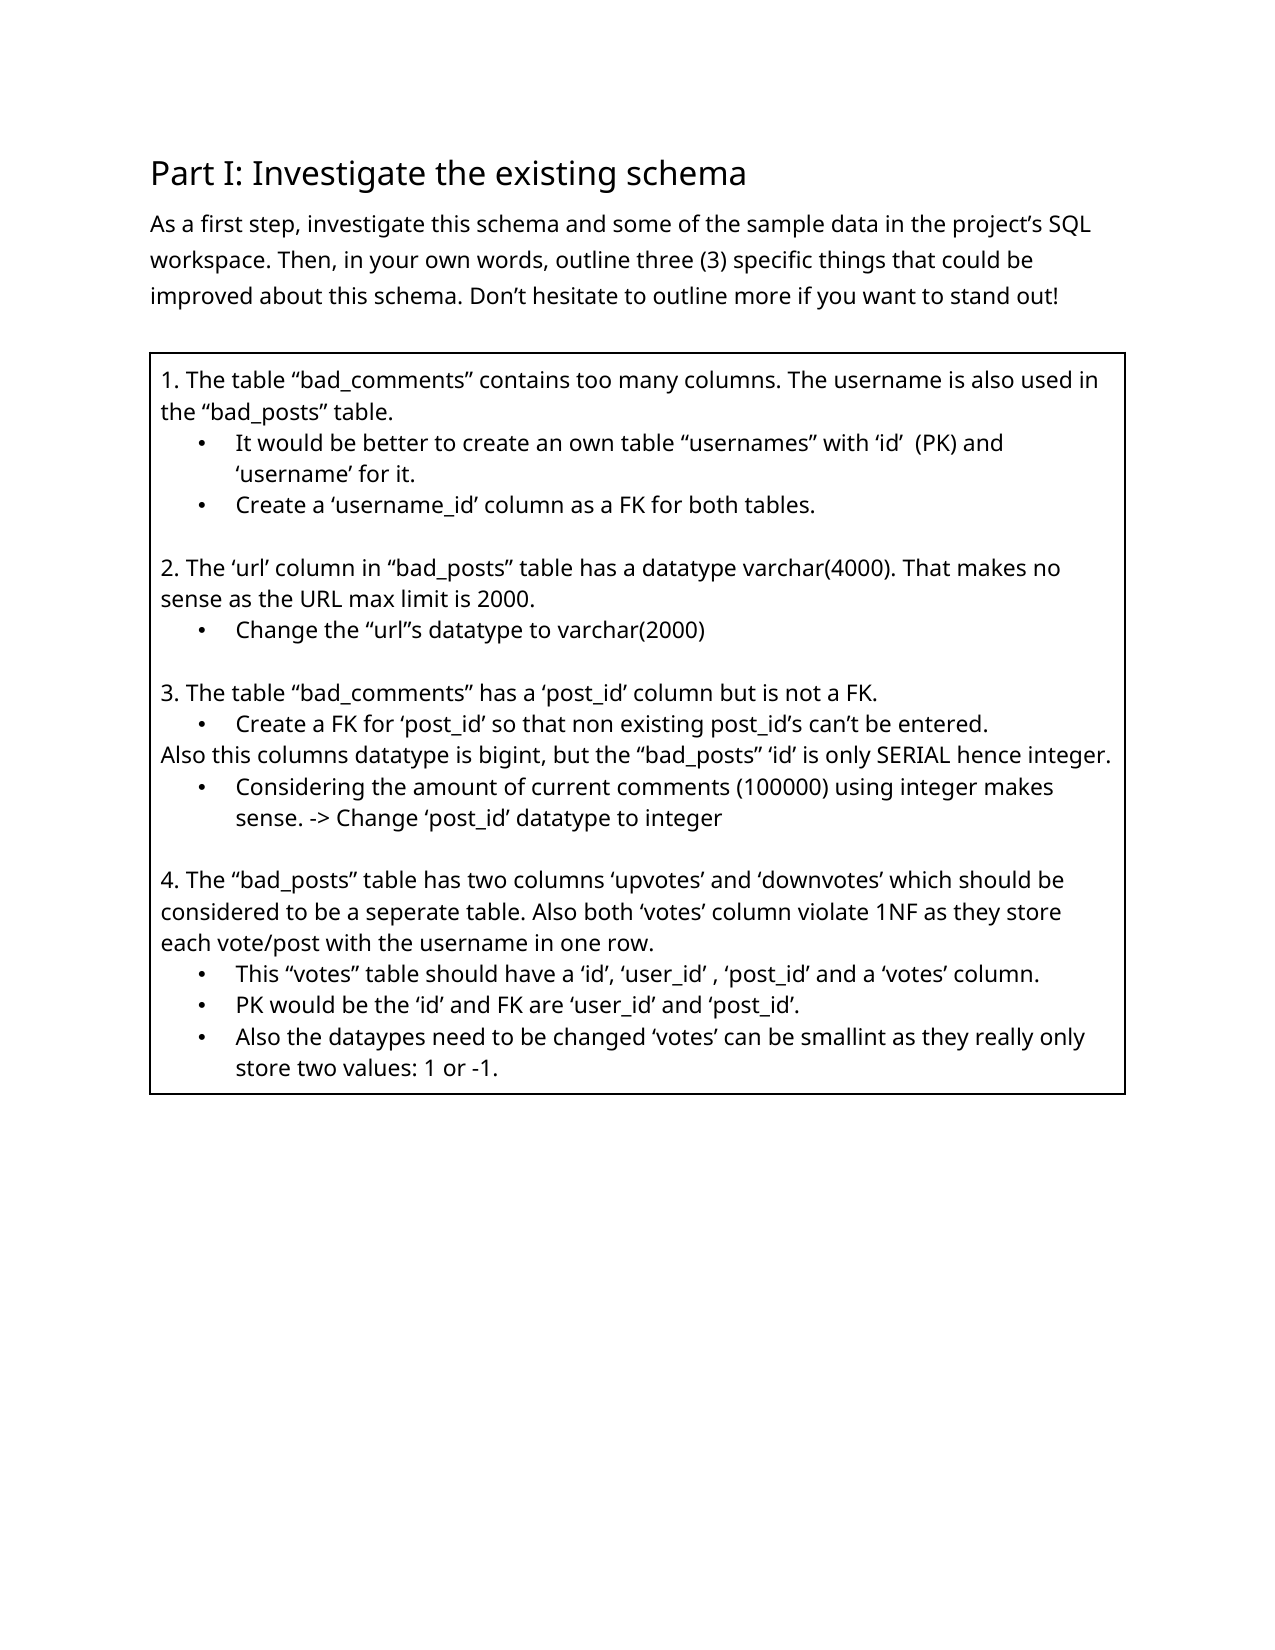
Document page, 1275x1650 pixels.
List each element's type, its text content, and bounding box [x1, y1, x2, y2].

text As a first step, investigate this schema and some of the sample data in the project’s SQL workspace. Then, in your own words, outline three (3) specific things that could be improved about this schema. Don’t hesitate to outline more if you want to stand out! [150, 208, 1125, 311]
subtitle Part I: Investigate the existing schema [150, 150, 1125, 195]
table_header 1. The table “bad_comments” contains too many columns. The username is also used in the “bad_posts” table. It would be better to create an own table “usernames” with ‘id’ (PK) and ‘username’ for it. Create a ‘username_id’ column as a FK for both tables. 2. The ‘url’ column in “bad_posts” table has a datatype varchar(4000). That makes no sense as the URL max limit is 2000. Change the “url”s datatype to varchar(2000) 3. The table “bad_comments” has a ‘post_id’ column but is not a FK. Create a FK for ‘post_id’ so that non existing post_id’s can’t be entered. Also this columns datatype is bigint, but the “bad_posts” ‘id’ is only SERIAL hence integer. Considering the amount of current comments (100000) using integer makes sense. -> Change ‘post_id’ datatype to integer 4. The “bad_posts” table has two columns ‘upvotes’ and ‘downvotes’ which should be considered to be a seperate table. Also both ‘votes’ column violate 1NF as they store each vote/post with the username in one row. This “votes” table should have a ‘id’, ‘user_id’ , ‘post_id’ and a ‘votes’ column. PK would be the ‘id’ and FK are ‘user_id’ and ‘post_id’. Also the dataypes need to be changed ‘votes’ can be smallint as they really only store two values: 1 or -1. [151, 354, 1124, 1093]
